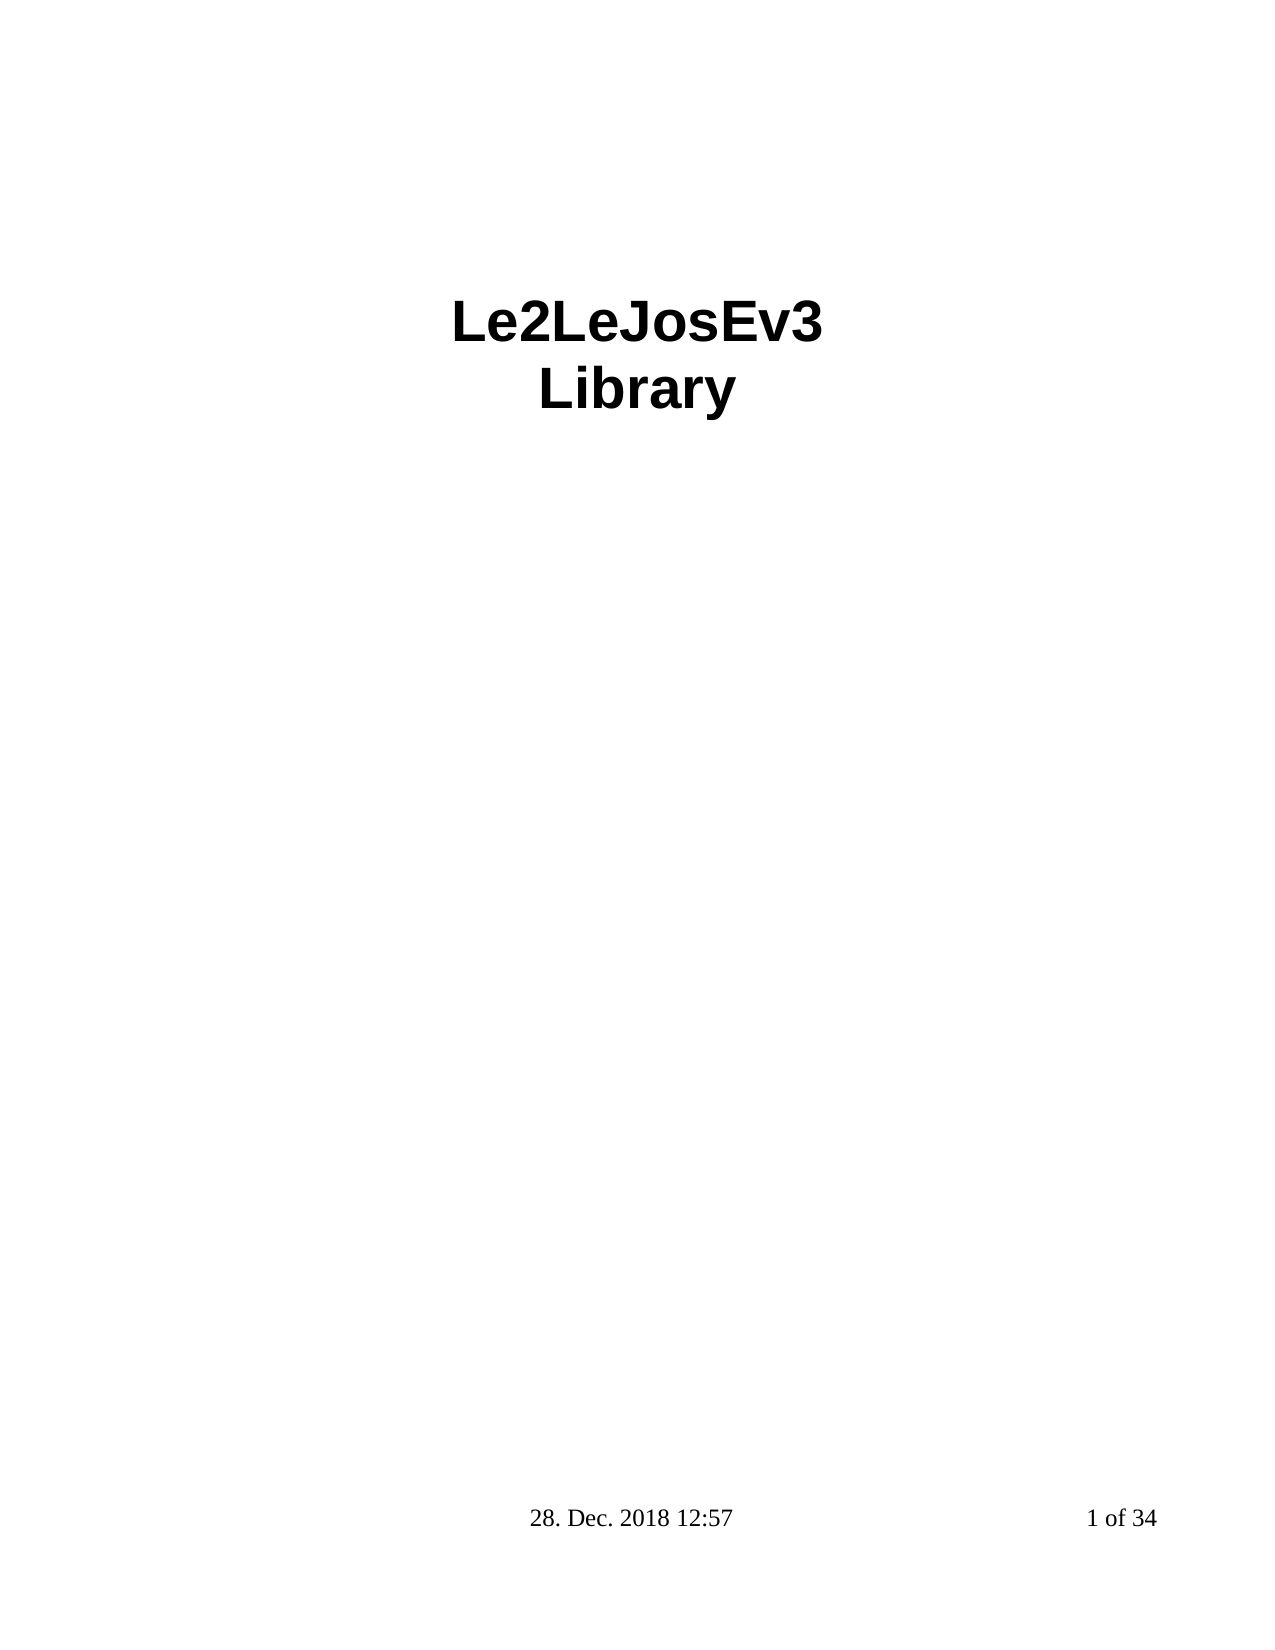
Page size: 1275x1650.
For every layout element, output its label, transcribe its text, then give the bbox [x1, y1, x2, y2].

title Le2LeJosEv3 Library [118, 287, 1157, 421]
